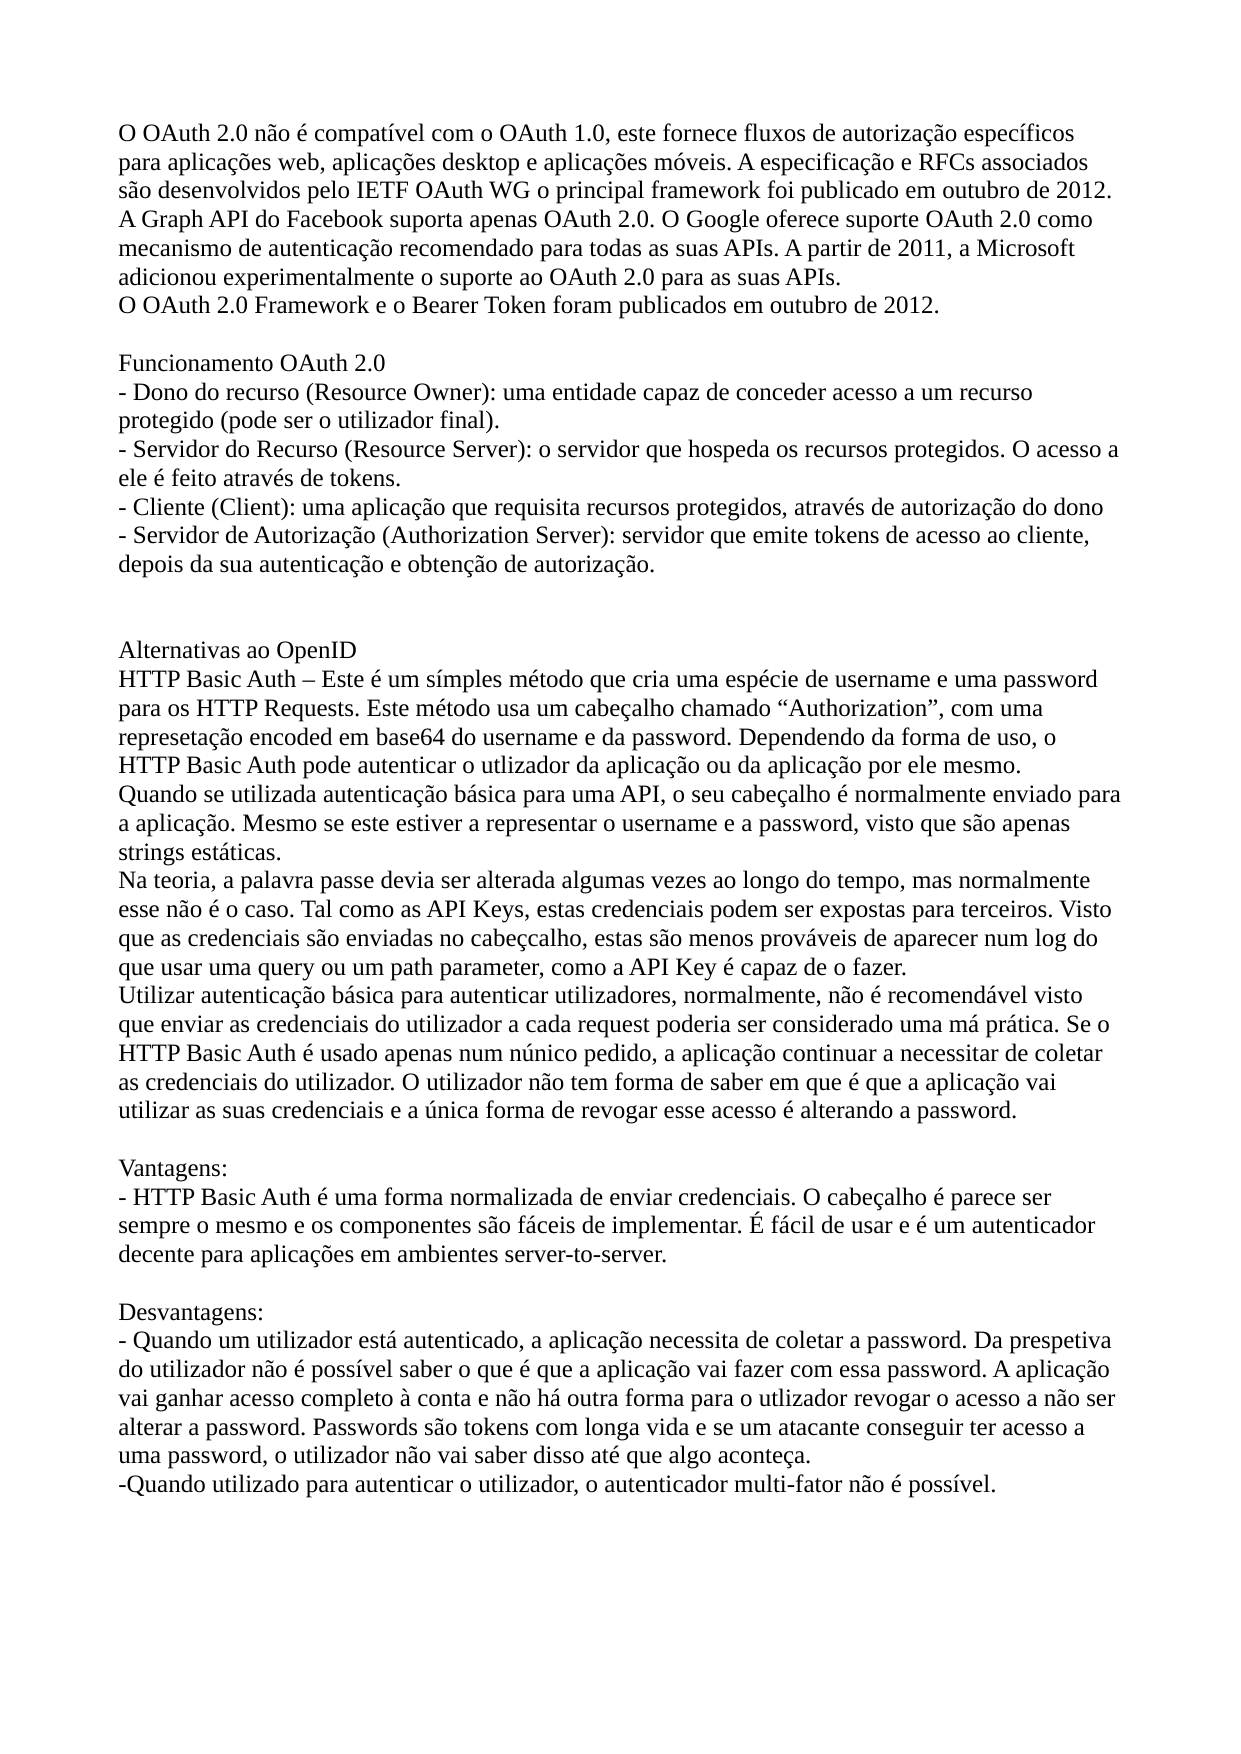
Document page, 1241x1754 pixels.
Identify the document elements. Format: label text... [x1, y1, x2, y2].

text Vantagens: [118, 1153, 1122, 1182]
text Desvantagens: [118, 1297, 1122, 1326]
text Quando se utilizada autenticação básica para uma API, o seu cabeçalho é normalmente enviado para a aplicação. Mesmo se este estiver a representar o username e a password, visto que são apenas strings estáticas. [118, 779, 1122, 866]
text - Dono do recurso (Resource Owner): uma entidade capaz de conceder acesso a um recurso protegido (pode ser o utilizador final). [118, 377, 1122, 434]
text - Cliente (Client): uma aplicação que requisita recursos protegidos, através de autorização do dono [118, 492, 1122, 521]
text O OAuth 2.0 Framework e o Bearer Token foram publicados em outubro de 2012. [118, 291, 1122, 319]
text -Quando utilizado para autenticar o utilizador, o autenticador multi-fator não é possível. [118, 1469, 1122, 1498]
text - HTTP Basic Auth é uma forma normalizada de enviar credenciais. O cabeçalho é parece ser sempre o mesmo e os componentes são fáceis de implementar. É fácil de usar e é um autenticador decente para aplicações em ambientes server-to-server. [118, 1182, 1122, 1268]
text HTTP Basic Auth – Este é um símples método que cria uma espécie de username e uma password para os HTTP Requests. Este método usa um cabeçalho chamado “Authorization”, com uma represetação encoded em base64 do username e da password. Dependendo da forma de uso, o HTTP Basic Auth pode autenticar o utlizador da aplicação ou da aplicação por ele mesmo. [118, 664, 1122, 779]
text A Graph API do Facebook suporta apenas OAuth 2.0. O Google oferece suporte OAuth 2.0 como mecanismo de autenticação recomendado para todas as suas APIs. A partir de 2011, a Microsoft adicionou experimentalmente o suporte ao OAuth 2.0 para as suas APIs. [118, 204, 1122, 291]
text - Servidor de Autorização (Authorization Server): servidor que emite tokens de acesso ao cliente, depois da sua autenticação e obtenção de autorização. [118, 521, 1122, 578]
text Na teoria, a palavra passe devia ser alterada algumas vezes ao longo do tempo, mas normalmente esse não é o caso. Tal como as API Keys, estas credenciais podem ser expostas para terceiros. Visto que as credenciais são enviadas no cabeçcalho, estas são menos prováveis de aparecer num log do que usar uma query ou um path parameter, como a API Key é capaz de o fazer. [118, 866, 1122, 981]
text Alternativas ao OpenID [118, 636, 1122, 664]
text O OAuth 2.0 não é compatível com o OAuth 1.0, este fornece fluxos de autorização específicos para aplicações web, aplicações desktop e aplicações móveis. A especificação e RFCs associados são desenvolvidos pelo IETF OAuth WG o principal framework foi publicado em outubro de 2012. [118, 118, 1122, 204]
text Utilizar autenticação básica para autenticar utilizadores, normalmente, não é recomendável visto que enviar as credenciais do utilizador a cada request poderia ser considerado uma má prática. Se o HTTP Basic Auth é usado apenas num núnico pedido, a aplicação continuar a necessitar de coletar as credenciais do utilizador. O utilizador não tem forma de saber em que é que a aplicação vai utilizar as suas credenciais e a única forma de revogar esse acesso é alterando a password. [118, 981, 1122, 1124]
text - Quando um utilizador está autenticado, a aplicação necessita de coletar a password. Da prespetiva do utilizador não é possível saber o que é que a aplicação vai fazer com essa password. A aplicação vai ganhar acesso completo à conta e não há outra forma para o utlizador revogar o acesso a não ser alterar a password. Passwords são tokens com longa vida e se um atacante conseguir ter acesso a uma password, o utilizador não vai saber disso até que algo aconteça. [118, 1326, 1122, 1469]
text - Servidor do Recurso (Resource Server): o servidor que hospeda os recursos protegidos. O acesso a ele é feito através de tokens. [118, 434, 1122, 492]
text Funcionamento OAuth 2.0 [118, 348, 1122, 377]
